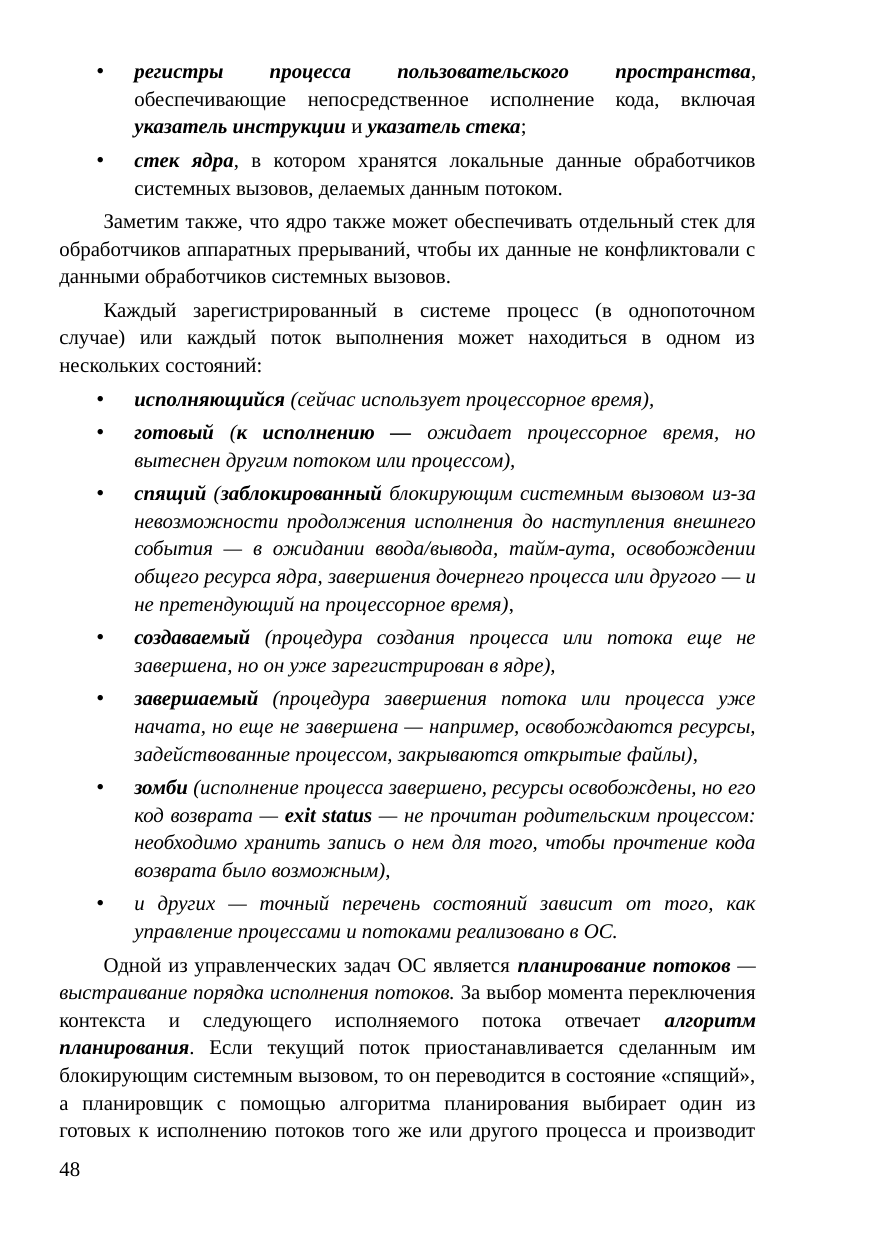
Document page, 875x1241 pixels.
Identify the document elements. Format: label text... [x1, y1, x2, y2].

list зомби (исполнение процесса завершено, ресурсы освобождены, но его код возврата — exit status — не прочитан родительским процессом: необходимо хранить запись о нем для того, чтобы прочтение кода возврата было возможным), [97, 775, 756, 882]
list стек ядра, в котором хранятся локальные данные обработчиков системных вызовов, делаемых данным потоком. [97, 148, 756, 199]
text Одной из управленческих задач ОС является планирование потоков — выстраивание порядка исполнения потоков. За выбор момента переключения контекста и следующего исполняемого потока отвечает алгоритм планирования. Если текущий поток приостанавливается сделанным им блокирующим системным вызовом, то он переводится в состояние «спящий», а планировщик с помощью алгоритма планирования выбирает один из готовых к исполнению потоков того же или другого процесса и производит соответствующее переключение контекста. (На самом деле не всегда есть возможность перевести заблокированный поток в спящее состояние, он может остаться работающим — исполняющимся или готовым к исполнению — тонкости реализации этого описаны на стр. 50). Также алгоритм может принять решение о переключении контекста по прерыванию от таймера, тогда исполняющийся поток переводится в состояние готового, а планировщик выбирает для переключения и исполнения другой готовый поток. Также потоки могут сами, с помощью специального системного вызова, освобождать процессорное время для других процессов, активизируя планировщик, который переведет их в состояние готового к исполнению. [59, 952, 756, 1142]
list создаваемый (процедура создания процесса или потока еще не завершена, но он уже зарегистрирован в ядре), [97, 625, 756, 677]
list завершаемый (процедура завершения потока или процесса уже начата, но еще не завершена — например, освобождаются ресурсы, задействованные процессом, закрываются открытые файлы), [97, 686, 756, 766]
list регистры процесса пользовательского пространства, обеспечивающие непосредственное исполнение кода, включая указатель инструкции и указатель стека; [97, 59, 756, 138]
list готовый (к исполнению — ожидает процессорное время, но вытеснен другим потоком или процессом), [97, 420, 756, 472]
list спящий (заблокированный блокирующим системным вызовом из-за невозможности продолжения исполнения до наступления внешнего события — в ожидании ввода/вывода, тайм-аута, освобождении общего ресурса ядра, завершения дочернего процесса или другого — и не претендующий на процессорное время), [97, 481, 756, 616]
list исполняющийся (сейчас использует процессорное время), [97, 386, 756, 411]
text Каждый зарегистрированный в системе процесс (в однопоточном случае) или каждый поток выполнения может находиться в одном из нескольких состояний: [59, 298, 756, 377]
list и других — точный перечень состояний зависит от того, как управление процессами и потоками реализовано в ОС. [97, 891, 756, 943]
text Заметим также, что ядро также может обеспечивать отдельный стек для обработчиков аппаратных прерываний, чтобы их данные не конфликтовали с данными обработчиков системных вызовов. [59, 209, 756, 288]
